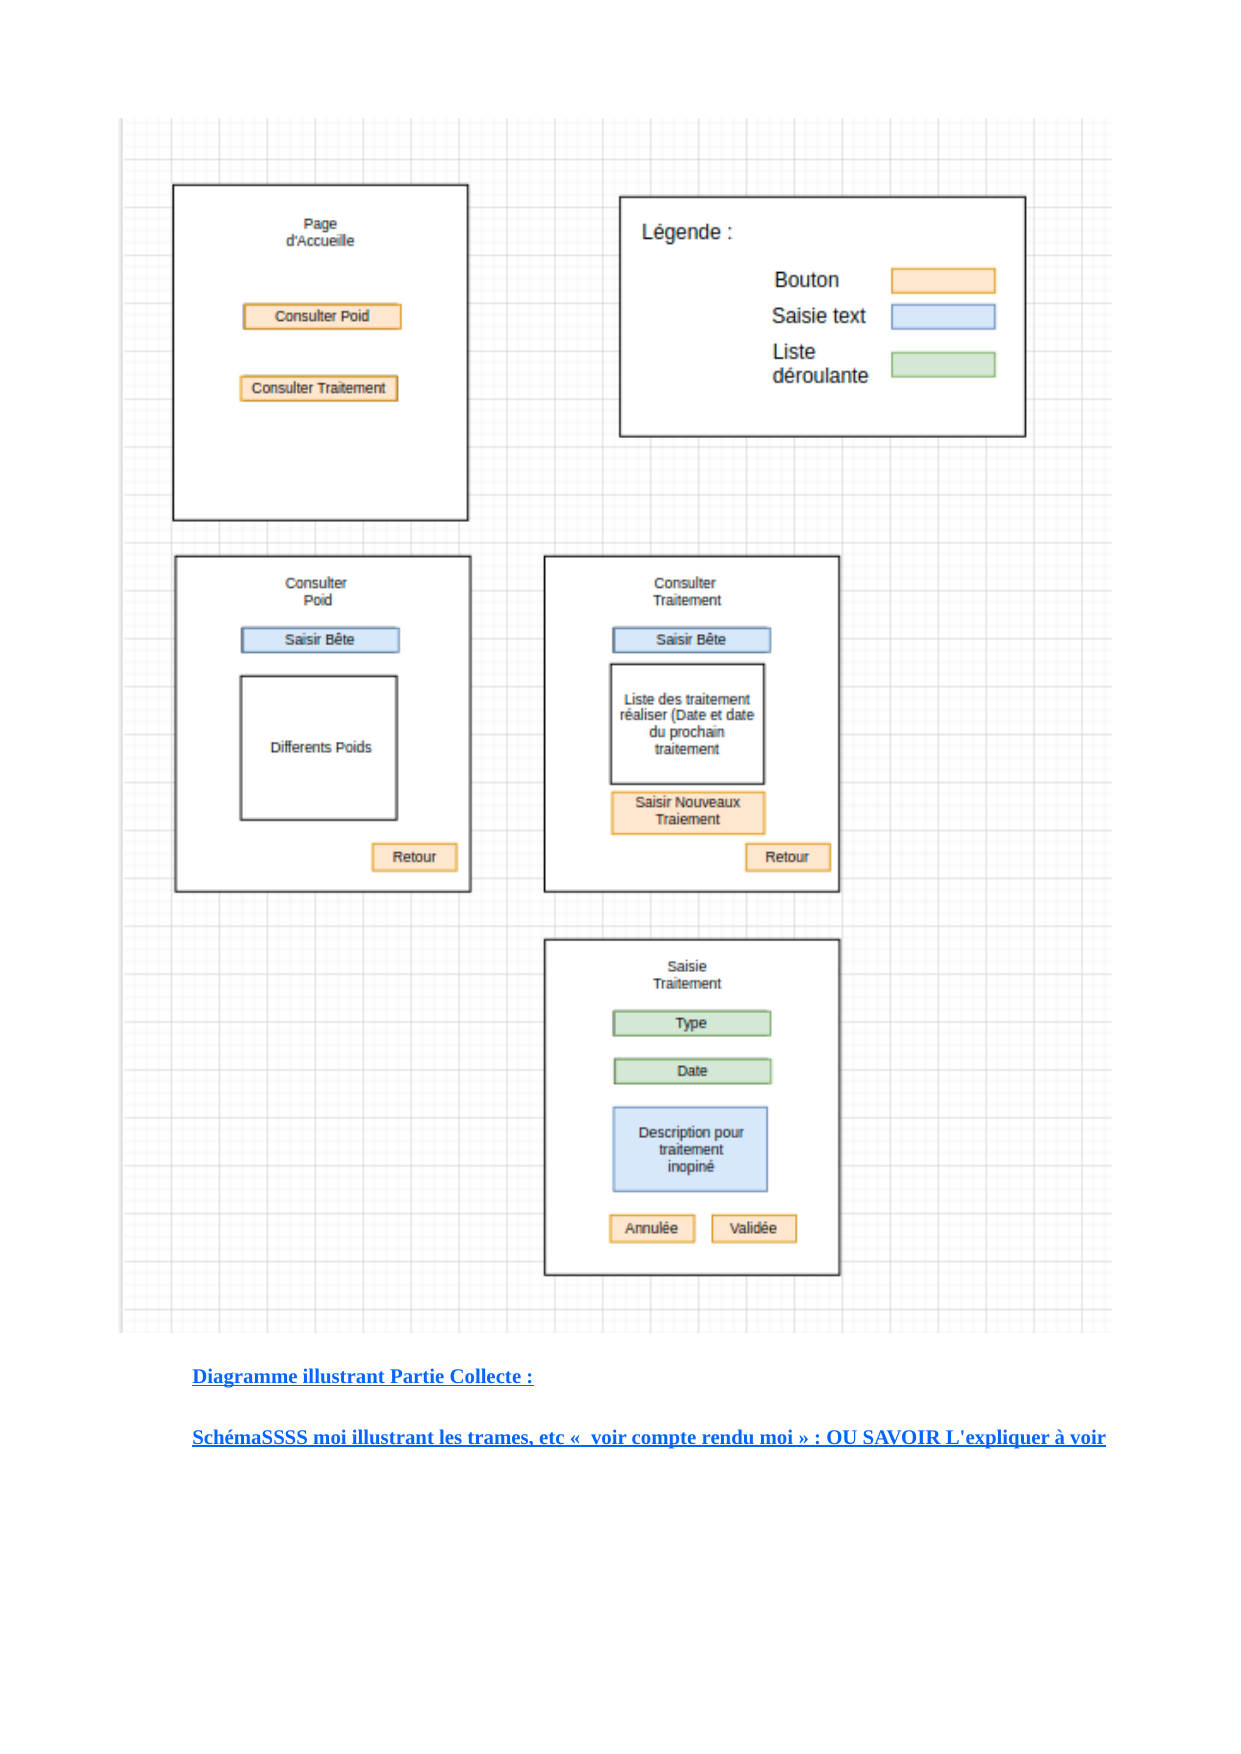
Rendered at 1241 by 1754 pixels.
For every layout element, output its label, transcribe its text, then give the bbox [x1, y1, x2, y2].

text SchémaSSSS moi illustrant les trames, etc « voir compte rendu moi » : OU SAVOIR L'expliquer à voir [118, 1425, 1122, 1449]
picture [118, 118, 1114, 1333]
text Diagramme illustrant Partie Collecte : [118, 1364, 1122, 1388]
